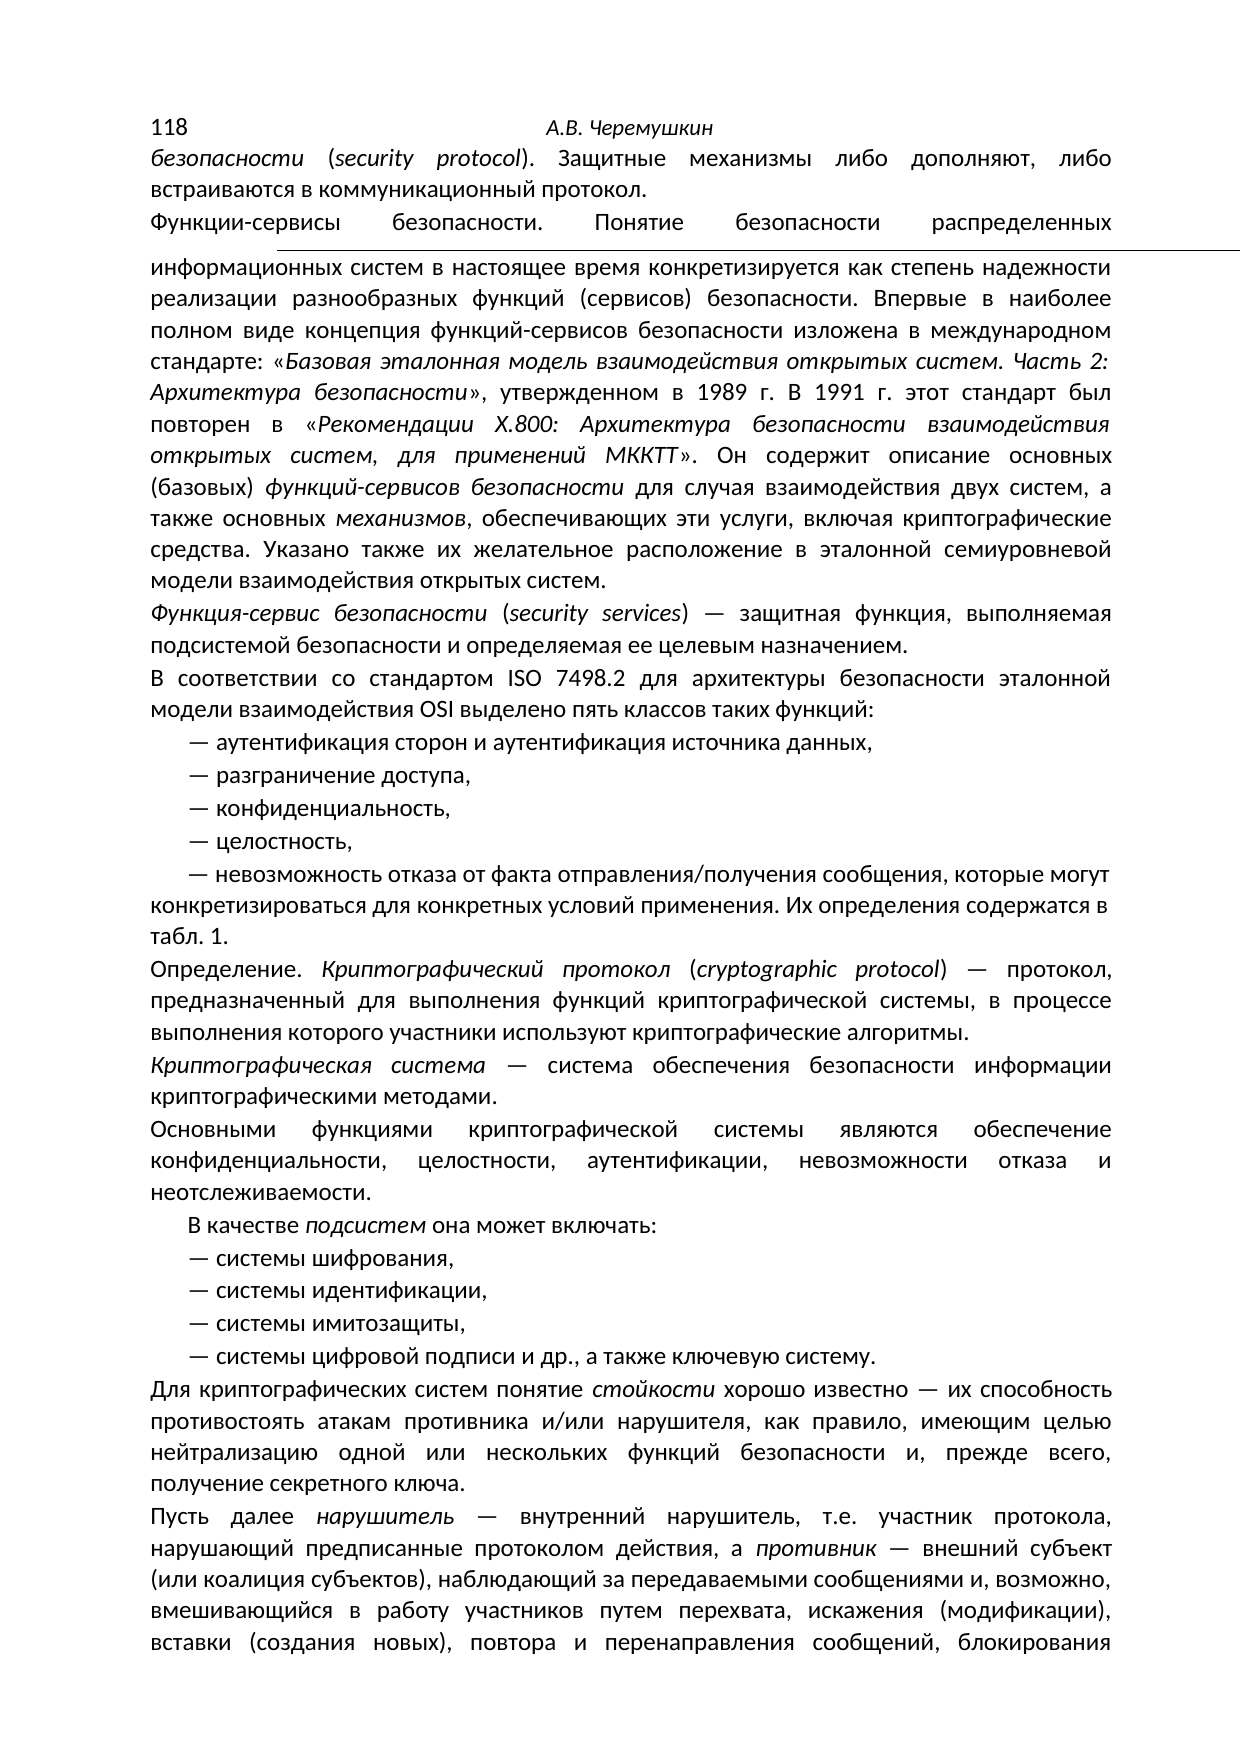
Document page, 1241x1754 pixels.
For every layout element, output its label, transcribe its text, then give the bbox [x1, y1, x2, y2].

text Для криптографических систем понятие стойкости хорошо известно — их способность противостоять атакам противника и/или нарушителя, как правило, имеющим целью нейтрализацию одной или нескольких функций безопасности и, прежде всего, получение секретного ключа. [150, 1373, 1113, 1498]
text Функция-сервис безопасности (security services) — защитная функция, выполняемая подсистемой безопасности и определяемая ее целевым назначением. [150, 598, 1113, 659]
text — системы шифрования, [187, 1242, 1113, 1272]
text Основными функциями криптографической системы являются обеспечение конфиденциальности, целостности, аутентификации, невозможности отказа и неотслеживаемости. [150, 1113, 1113, 1206]
text — конфиденциальность, [187, 792, 1113, 822]
text Определение. Криптографический протокол (cryptographic protocol) — протокол, предназначенный для выполнения функций криптографической системы, в процессе выполнения которого участники используют криптографические алгоритмы. [150, 953, 1113, 1047]
text — системы цифровой подписи и др., а также ключевую систему. [187, 1341, 1113, 1371]
text Пусть далее нарушитель — внутренний нарушитель, т.e. участник протокола, нарушающий предписанные протоколом действия, а противник — внешний субъект (или коалиция субъектов), наблюдающий за передаваемыми сообщениями и, возможно, вмешивающийся в работу участников путем перехвата, искажения (модификации), вставки (создания новых), повтора и перенаправления сообщений, блокирования [150, 1500, 1113, 1656]
text — целостность, [187, 825, 1113, 855]
text В соответствии со стандартом ISO 7498.2 для архитектуры безопасности эталонной модели взаимодействия OSI выделено пять классов таких функций: [150, 662, 1113, 724]
text безопасности (security protocol). Защитные механизмы либо дополняют, либо встраиваются в коммуникационный протокол. [150, 142, 1113, 204]
text В качестве подсистем она может включать: [187, 1209, 1113, 1239]
text — системы имитозащиты, [187, 1308, 1113, 1338]
text Функции-сервисы безопасности. Понятие безопасности распределенных информационных систем в настоящее время конкретизируется как степень надежности реализации разнообразных функций (сервисов) безопасности. Впервые в наиболее полном виде концепция функций-сервисов безопасности изложена в международном стандарте: «Базовая эталонная модель взаимодействия открытых систем. Часть 2: Архитектура безопасности», утвержденном в 1989 г. В 1991 г. этот стандарт был повторен в «Рекомендации X.800: Архитектура безопасности взаимодействия открытых систем, для применений МККТТ». Он содержит описание основных (базовых) функций-сервисов безопасности для случая взаимодействия двух систем, а также основных механизмов, обеспечивающих эти услуги, включая криптографические средства. Указано также их желательное расположение в эталонной семиуровневой модели взаимодействия открытых систем. [150, 206, 1113, 595]
text Криптографическая система — система обеспечения безопасности информации криптографическими методами. [150, 1049, 1113, 1111]
text — разграничение доступа, [187, 759, 1113, 789]
text — системы идентификации, [187, 1275, 1113, 1305]
text — невозможность отказа от факта отправления/получения сообщения, которые могут конкретизироваться для конкретных условий применения. Их определения содержатся в табл. 1. [150, 858, 1114, 950]
text — аутентификация сторон и аутентификация источника данных, [187, 726, 1113, 757]
